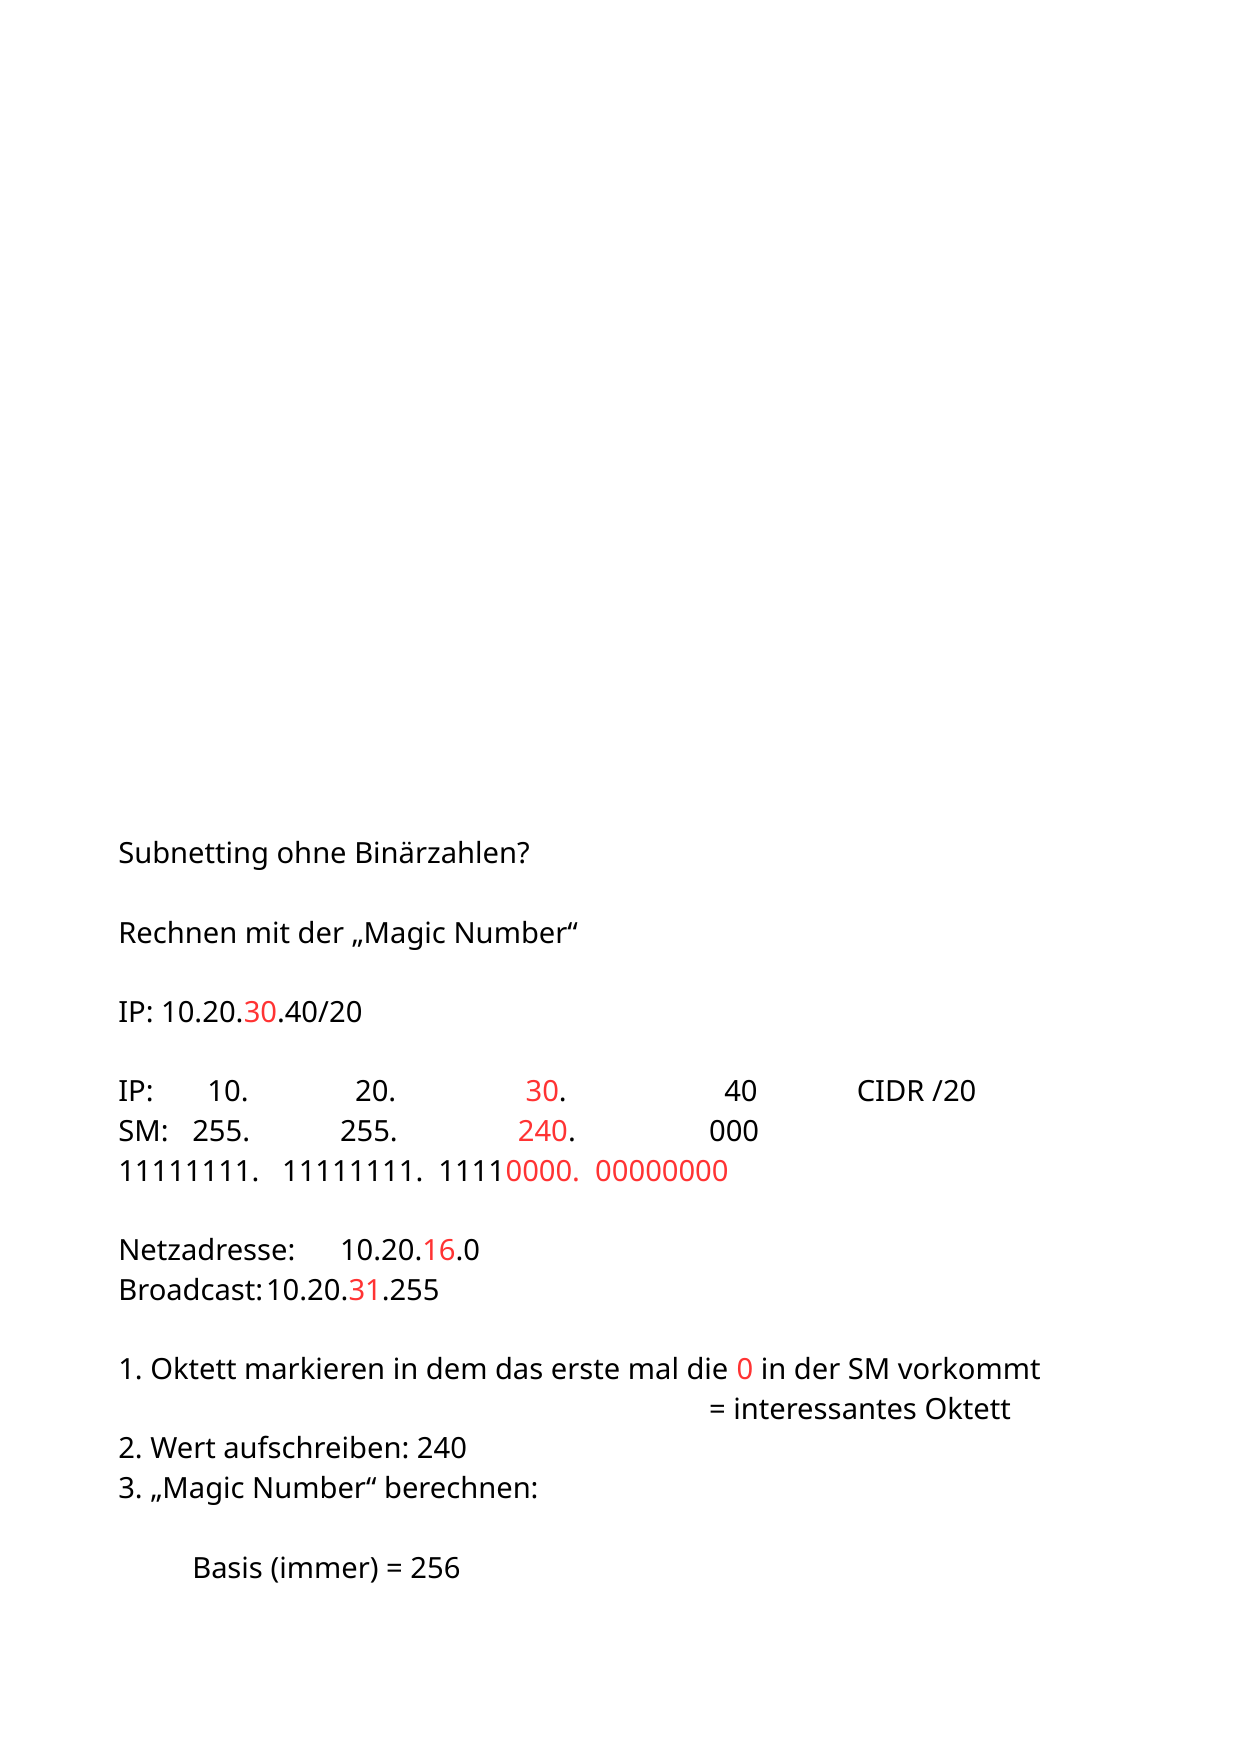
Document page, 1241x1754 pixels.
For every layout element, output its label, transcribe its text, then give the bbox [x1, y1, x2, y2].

text Subnetting ohne Binärzahlen? Rechnen mit der „Magic Number“ IP: 10.20.30.40/20 IP: 10. 20. 30. 40 CIDR /20 SM: 255. 255. 240. 000 11111111. 11111111. 11110000. 00000000 Netzadresse: 10.20.16.0 Broadcast: 10.20.31.255 1. Oktett markieren in dem das erste mal die 0 in der SM vorkommt = interessantes Oktett 2. Wert aufschreiben: 240 3. „Magic Number“ berechnen: Basis (immer) = 256 [118, 118, 1122, 1626]
